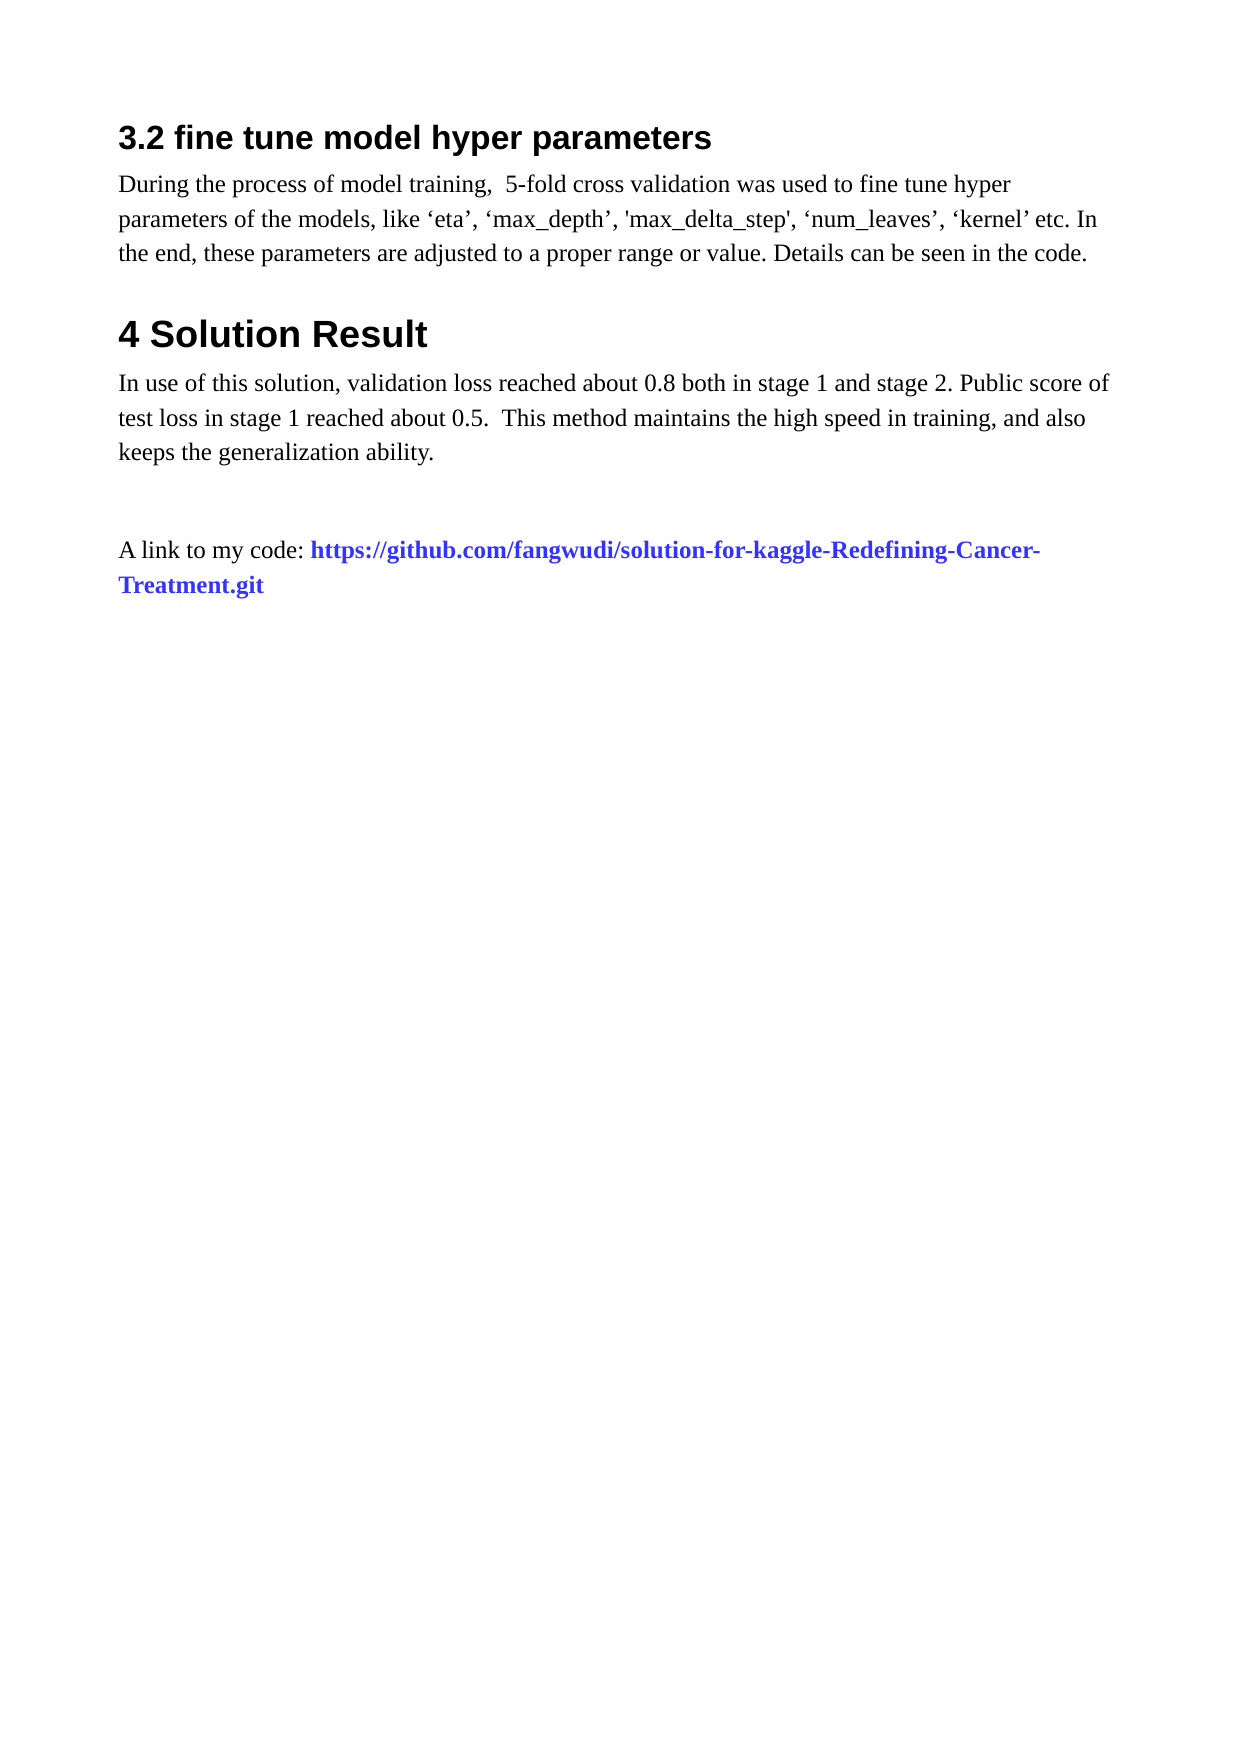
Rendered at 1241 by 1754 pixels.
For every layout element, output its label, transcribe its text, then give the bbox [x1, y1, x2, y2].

subtitle 4 Solution Result [118, 312, 1122, 356]
text During the process of model training, 5-fold cross validation was used to fine tune hyper parameters of the models, like ‘eta’, ‘max_depth’, 'max_delta_step', ‘num_leaves’, ‘kernel’ etc. In the end, these parameters are adjusted to a proper range or value. Details can be seen in the code. [118, 169, 1122, 267]
text A link to my code: https://github.com/fangwudi/solution-for-kaggle-Redefining-Cancer-Treatment.git [118, 536, 1122, 599]
text In use of this solution, validation loss reached about 0.8 both in stage 1 and stage 2. Public score of test loss in stage 1 reached about 0.5. This method maintains the high speed in training, and also keeps the generalization ability. [118, 368, 1122, 466]
subtitle 3.2 fine tune model hyper parameters [118, 118, 1122, 157]
